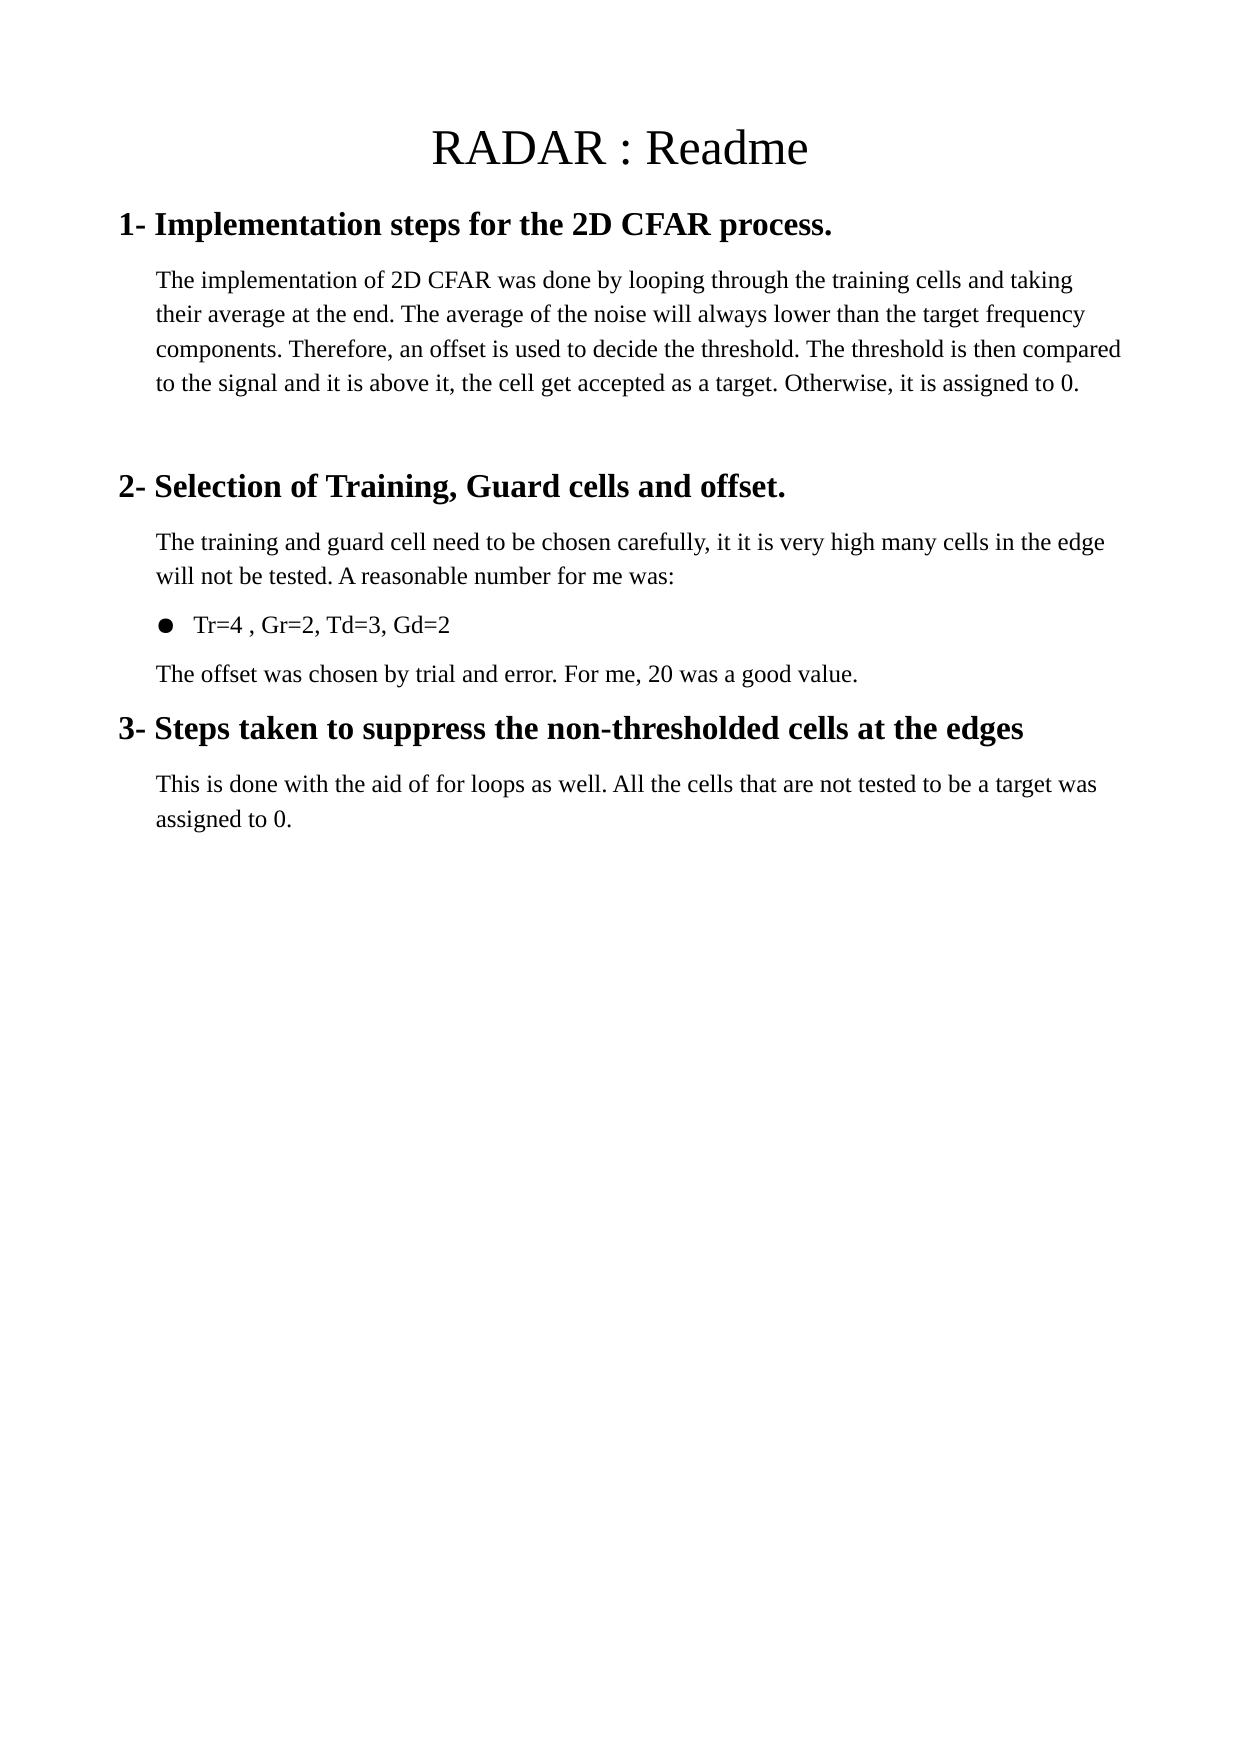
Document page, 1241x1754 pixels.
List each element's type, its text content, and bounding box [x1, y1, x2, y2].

list The training and guard cell need to be chosen carefully, it it is very high many cells in the edge will not be tested. A reasonable number for me was: [156, 527, 1122, 590]
text RADAR : Readme [118, 118, 1122, 176]
list 3- Steps taken to suppress the non-thresholded cells at the edges [118, 709, 1122, 747]
list 1- Implementation steps for the 2D CFAR process. [118, 204, 1122, 243]
list Tr=4 , Gr=2, Td=3, Gd=2 [156, 611, 1122, 639]
list The offset was chosen by trial and error. For me, 20 was a good value. [156, 659, 1122, 688]
list 2- Selection of Training, Guard cells and offset. [118, 466, 1122, 505]
list This is done with the aid of for loops as well. All the cells that are not tested to be a target was assigned to 0. [156, 769, 1122, 832]
list The implementation of 2D CFAR was done by looping through the training cells and taking their average at the end. The average of the noise will always lower than the target frequency components. Therefore, an offset is used to decide the threshold. The threshold is then compared to the signal and it is above it, the cell get accepted as a target. Otherwise, it is assigned to 0. [156, 265, 1122, 397]
